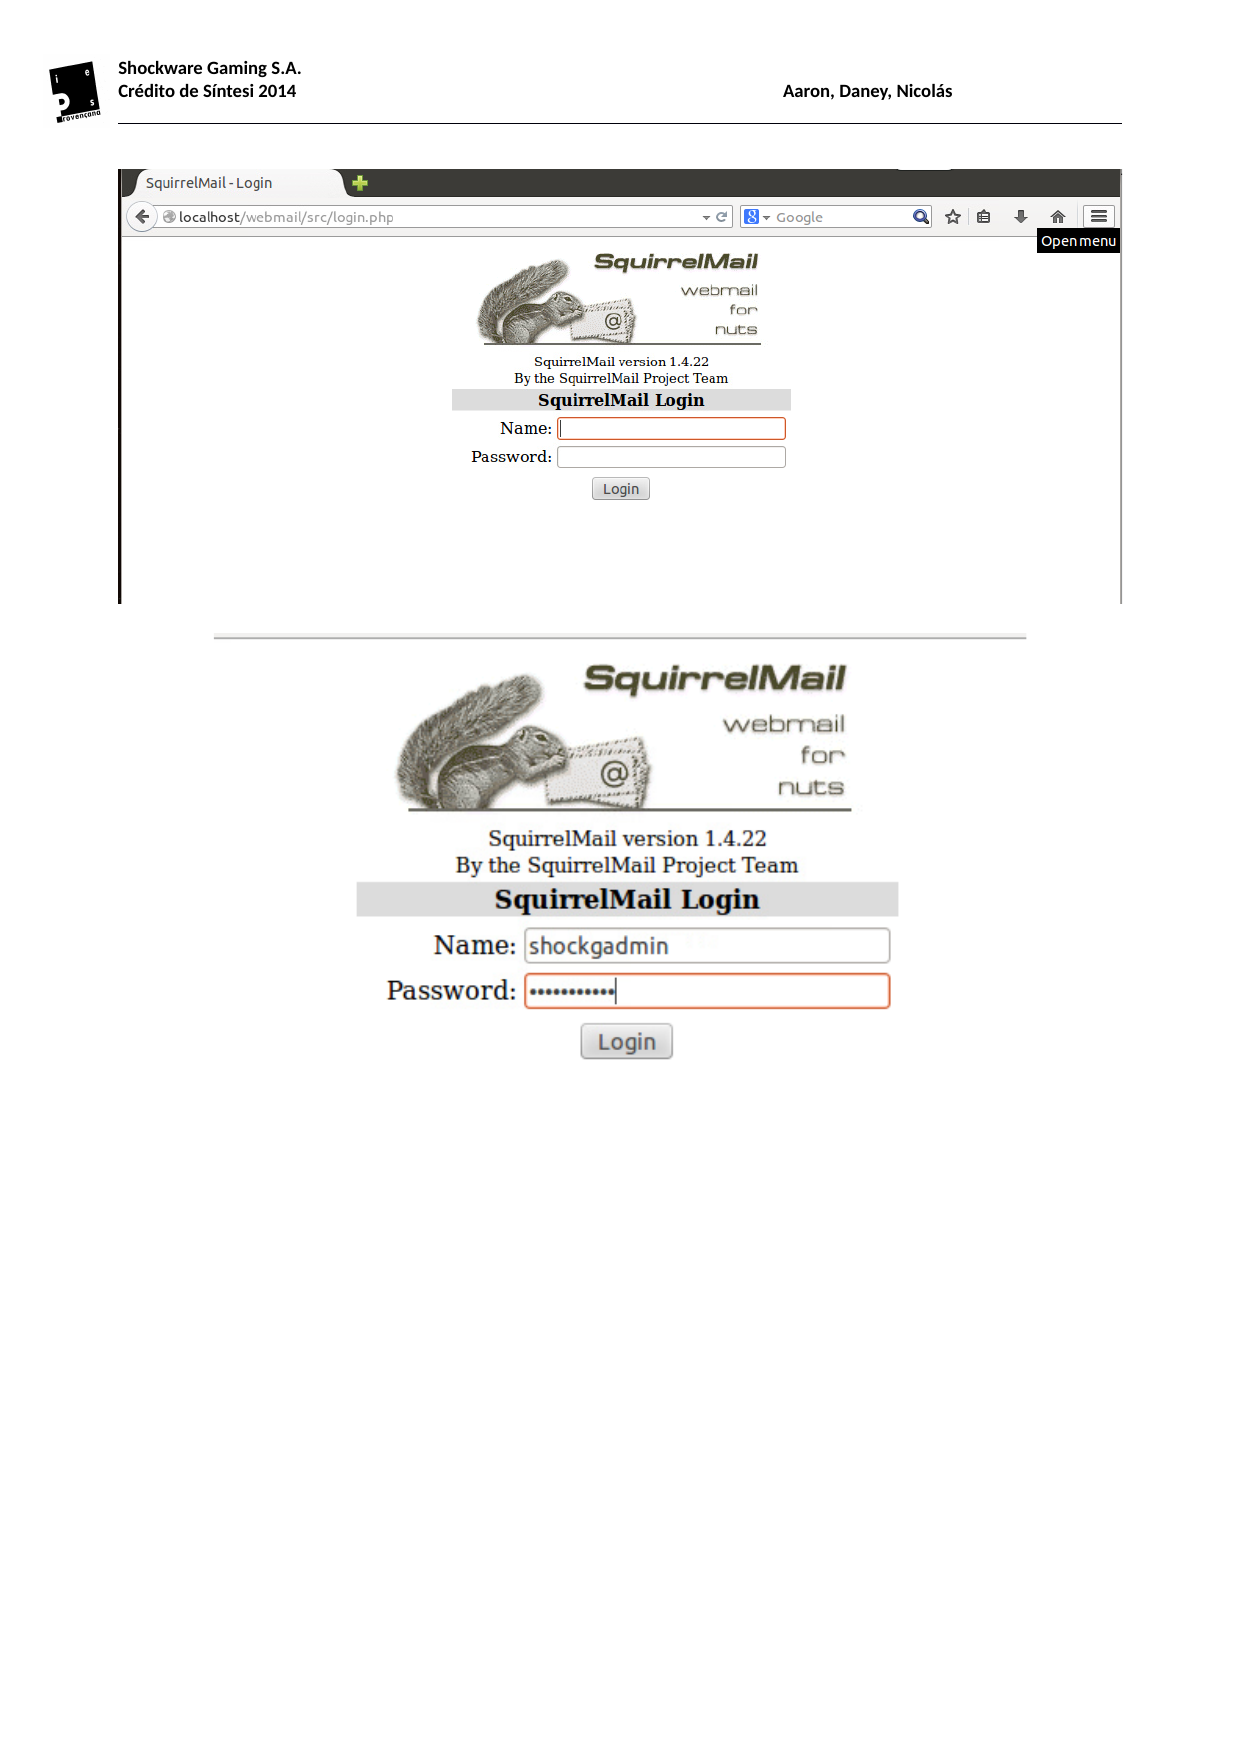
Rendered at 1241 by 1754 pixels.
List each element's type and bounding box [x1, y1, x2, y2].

picture [213, 633, 1027, 1119]
picture [118, 169, 1123, 604]
picture [43, 54, 110, 128]
